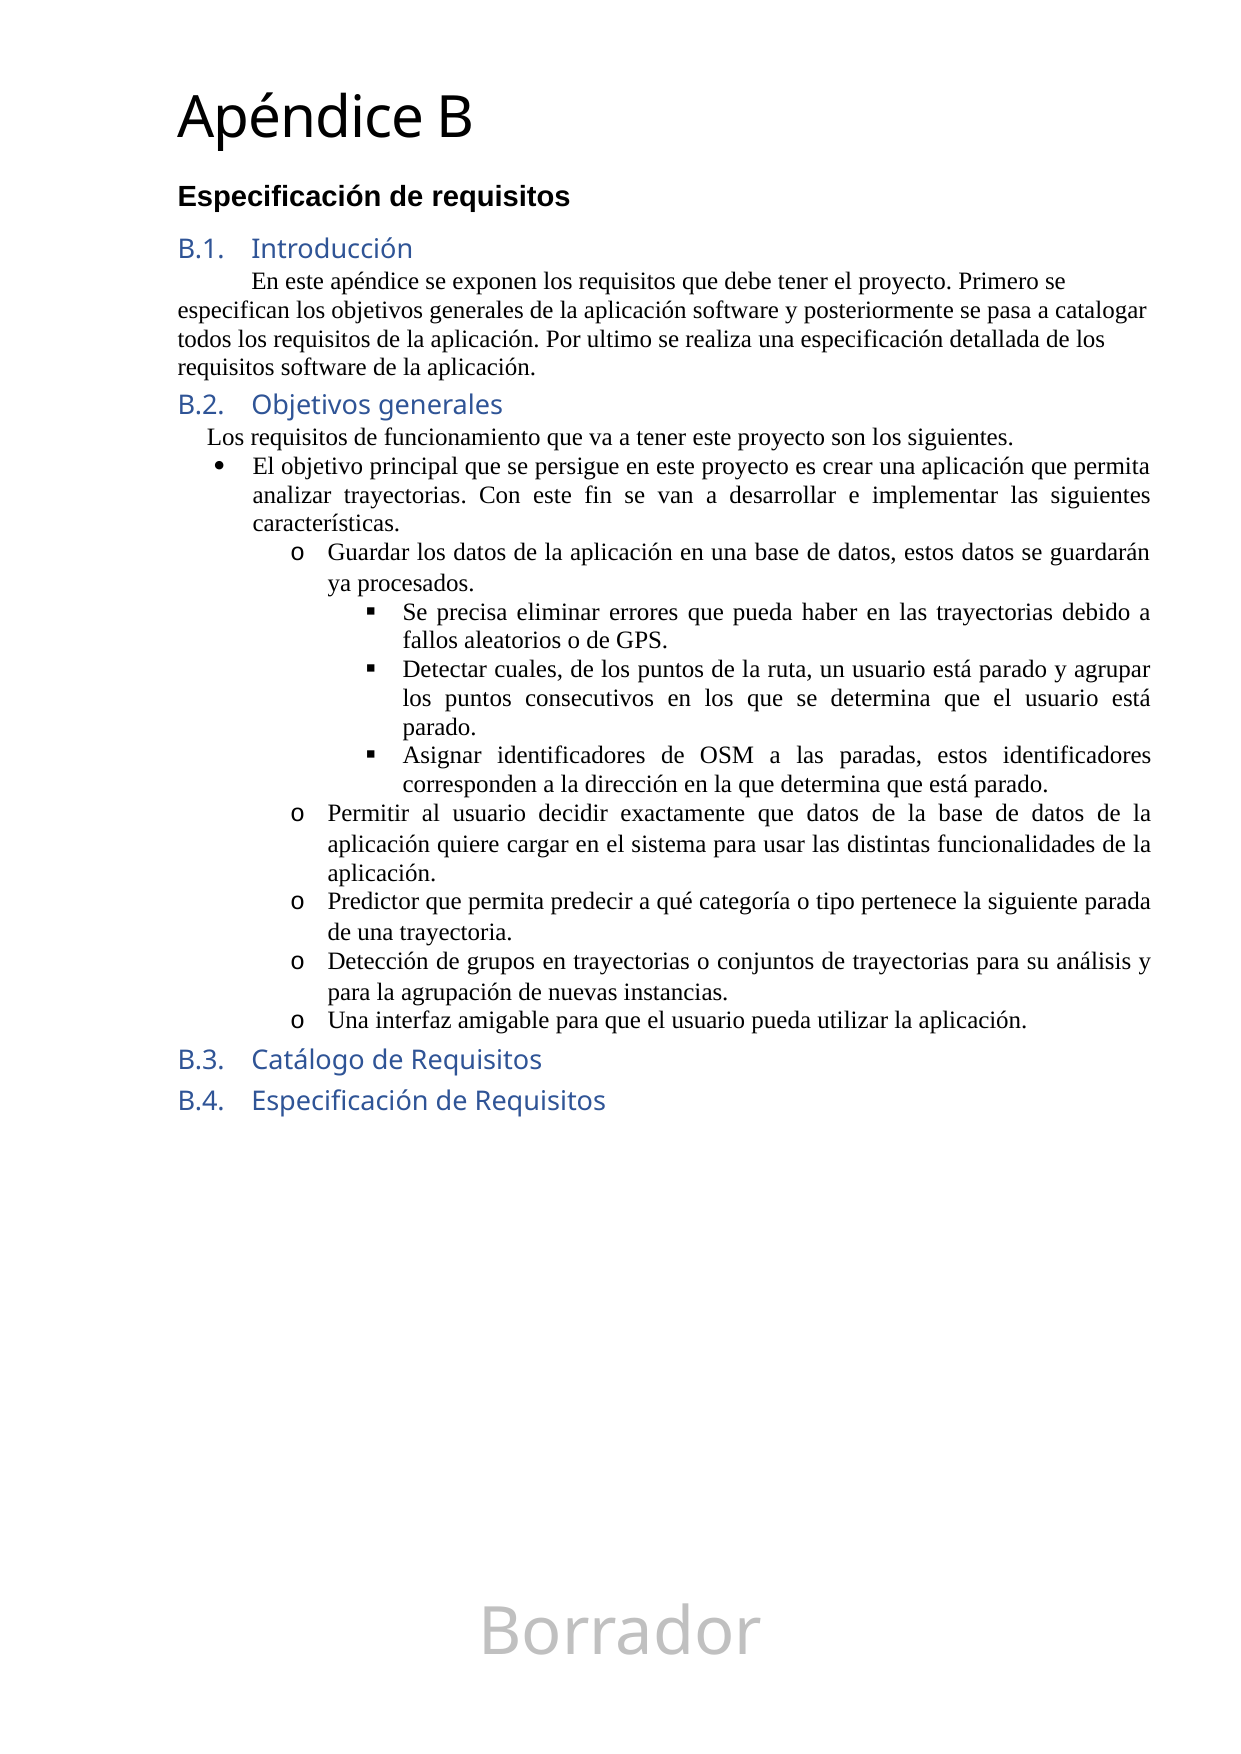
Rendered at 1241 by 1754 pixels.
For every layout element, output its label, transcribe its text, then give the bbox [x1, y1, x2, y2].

list El objetivo principal que se persigue en este proyecto es crear una aplicación que permita analizar trayectorias. Con este fin se van a desarrollar e implementar las siguientes características. [215, 451, 1152, 537]
list Guardar los datos de la aplicación en una base de datos, estos datos se guardarán ya procesados. [290, 537, 1152, 597]
subtitle Especificación de requisitos [177, 179, 1152, 213]
text En este apéndice se exponen los requisitos que debe tener el proyecto. Primero se especifican los objetivos generales de la aplicación software y posteriormente se pasa a catalogar todos los requisitos de la aplicación. Por ultimo se realiza una especificación detallada de los requisitos software de la aplicación. [177, 266, 1152, 381]
subtitle B.4. Especificación de Requisitos [177, 1082, 1152, 1118]
list Permitir al usuario decidir exactamente que datos de la base de datos de la aplicación quiere cargar en el sistema para usar las distintas funcionalidades de la aplicación. [290, 798, 1152, 886]
list Asignar identificadores de OSM a las paradas, estos identificadores corresponden a la dirección en la que determina que está parado. [365, 741, 1152, 798]
list Detectar cuales, de los puntos de la ruta, un usuario está parado y agrupar los puntos consecutivos en los que se determina que el usuario está parado. [365, 654, 1152, 741]
subtitle B.1. Introducción [177, 229, 1152, 266]
subtitle B.2. Objetivos generales [177, 385, 1152, 422]
list Predictor que permita predecir a qué categoría o tipo pertenece la siguiente parada de una trayectoria. [290, 886, 1152, 946]
text Apéndice B [177, 75, 1152, 154]
list Una interfaz amigable para que el usuario pueda utilizar la aplicación. [290, 1006, 1152, 1036]
list Detección de grupos en trayectorias o conjuntos de trayectorias para su análisis y para la agrupación de nuevas instancias. [290, 946, 1152, 1006]
text Los requisitos de funcionamiento que va a tener este proyecto son los siguientes. [207, 422, 1152, 451]
list Se precisa eliminar errores que pueda haber en las trayectorias debido a fallos aleatorios o de GPS. [365, 597, 1152, 654]
subtitle B.3. Catálogo de Requisitos [177, 1041, 1152, 1077]
